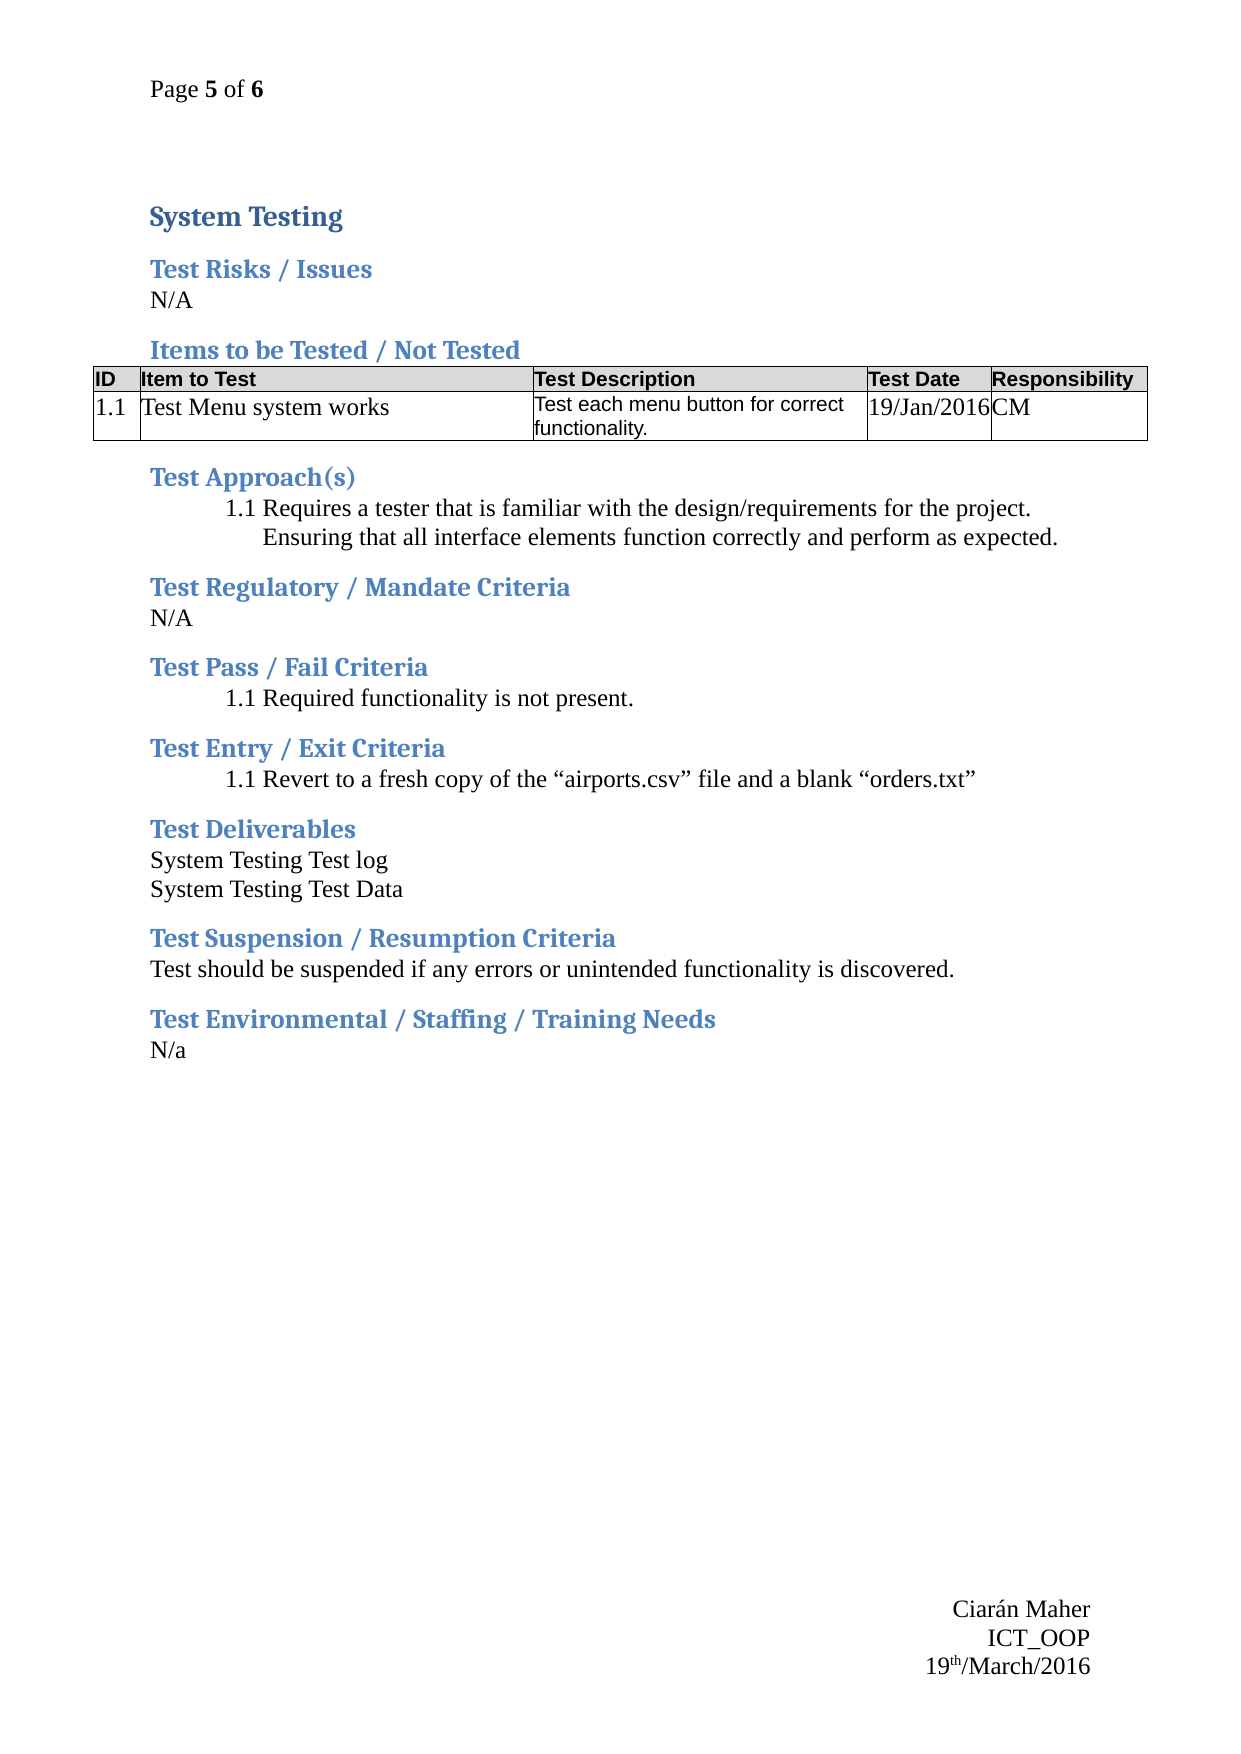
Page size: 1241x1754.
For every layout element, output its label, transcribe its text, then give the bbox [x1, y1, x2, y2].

subtitle Test Environmental / Staffing / Training Needs [150, 1004, 1090, 1035]
list Requires a tester that is familiar with the design/requirements for the project. Ensuring that all interface elements function correctly and perform as expected. [225, 493, 1090, 551]
text N/A [150, 286, 1090, 314]
subtitle Test Regulatory / Mandate Criteria [150, 572, 1090, 603]
list Required functionality is not present. [225, 683, 1090, 712]
subtitle Test Approach(s) [150, 462, 1090, 493]
subtitle Items to be Tested / Not Tested [150, 335, 1090, 366]
subtitle Test Pass / Fail Criteria [150, 652, 1090, 683]
text Test should be suspended if any errors or unintended functionality is discovered. [150, 954, 1090, 983]
table_header Test Description [534, 367, 867, 391]
text N/A [150, 603, 1090, 631]
table_header ID [94, 367, 140, 391]
subtitle Test Risks / Issues [150, 254, 1090, 286]
table_cell 19/Jan/2016 [868, 392, 991, 440]
text N/a [150, 1035, 1090, 1064]
table_cell Test Menu system works [141, 392, 533, 440]
subtitle Test Suspension / Resumption Criteria [150, 923, 1090, 954]
table_header Test Date [868, 367, 991, 391]
table_cell 1.1 [94, 392, 140, 440]
list Revert to a fresh copy of the “airports.csv” file and a blank “orders.txt” [225, 764, 1090, 793]
subtitle Test Deliverables [150, 814, 1090, 845]
text System Testing Test log System Testing Test Data [150, 845, 1090, 902]
table_header Item to Test [141, 367, 533, 391]
subtitle System Testing [150, 200, 1090, 233]
subtitle Test Entry / Exit Criteria [150, 733, 1090, 764]
table_header Responsibility [992, 367, 1147, 391]
table_cell CM [992, 392, 1147, 440]
table_cell Test each menu button for correct functionality. [534, 392, 867, 440]
